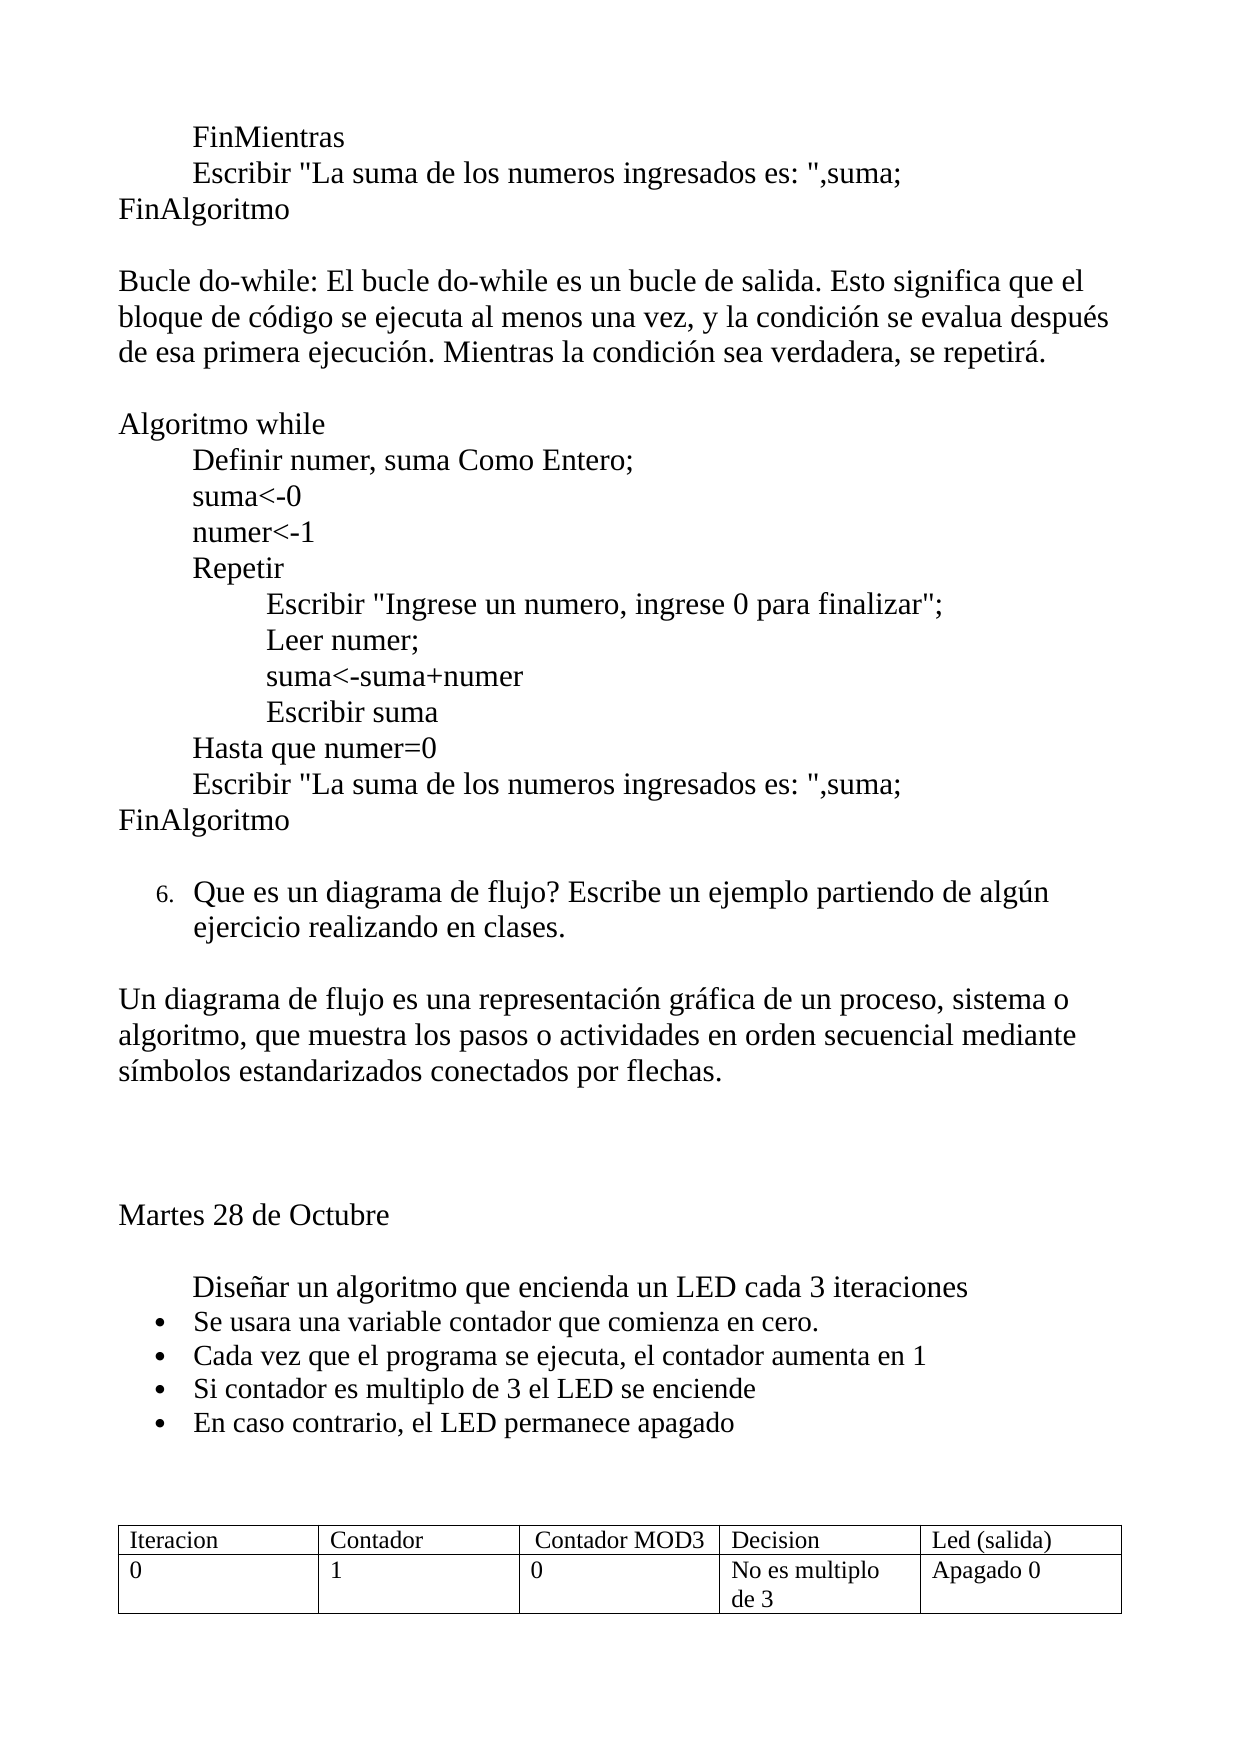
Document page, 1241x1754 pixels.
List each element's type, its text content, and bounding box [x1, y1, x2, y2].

text Escribir "Ingrese un numero, ingrese 0 para finalizar"; [118, 585, 1122, 621]
table_header Decision [720, 1526, 920, 1554]
text suma<-suma+numer [118, 657, 1122, 693]
table_header Contador MOD3 [520, 1526, 719, 1554]
text Bucle do-while: El bucle do-while es un bucle de salida. Esto significa que el bloque de código se ejecuta al menos una vez, y la condición se evalua después de esa primera ejecución. Mientras la condición sea verdadera, se repetirá. [118, 262, 1122, 370]
text Escribir "La suma de los numeros ingresados es: ",suma; [118, 765, 1122, 801]
text Un diagrama de flujo es una representación gráfica de un proceso, sistema o algoritmo, que muestra los pasos o actividades en orden secuencial mediante símbolos estandarizados conectados por flechas. [118, 981, 1122, 1088]
list Cada vez que el programa se ejecuta, el contador aumenta en 1 [156, 1338, 1122, 1371]
text Martes 28 de Octubre [118, 1196, 1122, 1232]
text suma<-0 [118, 477, 1122, 513]
list En caso contrario, el LED permanece apagado [156, 1405, 1122, 1438]
list Que es un diagrama de flujo? Escribe un ejemplo partiendo de algún ejercicio realizando en clases. [156, 873, 1122, 945]
text Diseñar un algoritmo que encienda un LED cada 3 iteraciones [118, 1268, 1122, 1304]
text Repetir [118, 549, 1122, 585]
text Algoritmo while [118, 406, 1122, 442]
table_cell 1 [319, 1555, 519, 1613]
table_header Iteracion [119, 1526, 318, 1554]
text Escribir "La suma de los numeros ingresados es: ",suma; [118, 154, 1122, 190]
list Si contador es multiplo de 3 el LED se enciende [156, 1371, 1122, 1405]
table_header Contador [319, 1526, 519, 1554]
text numer<-1 [118, 513, 1122, 549]
table_cell 0 [520, 1555, 719, 1613]
table_header Led (salida) [921, 1526, 1121, 1554]
text Hasta que numer=0 [118, 729, 1122, 765]
text FinAlgoritmo [118, 801, 1122, 837]
text FinAlgoritmo [118, 190, 1122, 226]
text FinMientras [118, 118, 1122, 154]
table_cell No es multiplo de 3 [720, 1555, 920, 1613]
list Se usara una variable contador que comienza en cero. [156, 1304, 1122, 1338]
table_cell 0 [119, 1555, 318, 1613]
table_cell Apagado 0 [921, 1555, 1121, 1613]
text Definir numer, suma Como Entero; [118, 442, 1122, 477]
text Leer numer; [118, 621, 1122, 657]
text Escribir suma [118, 693, 1122, 729]
